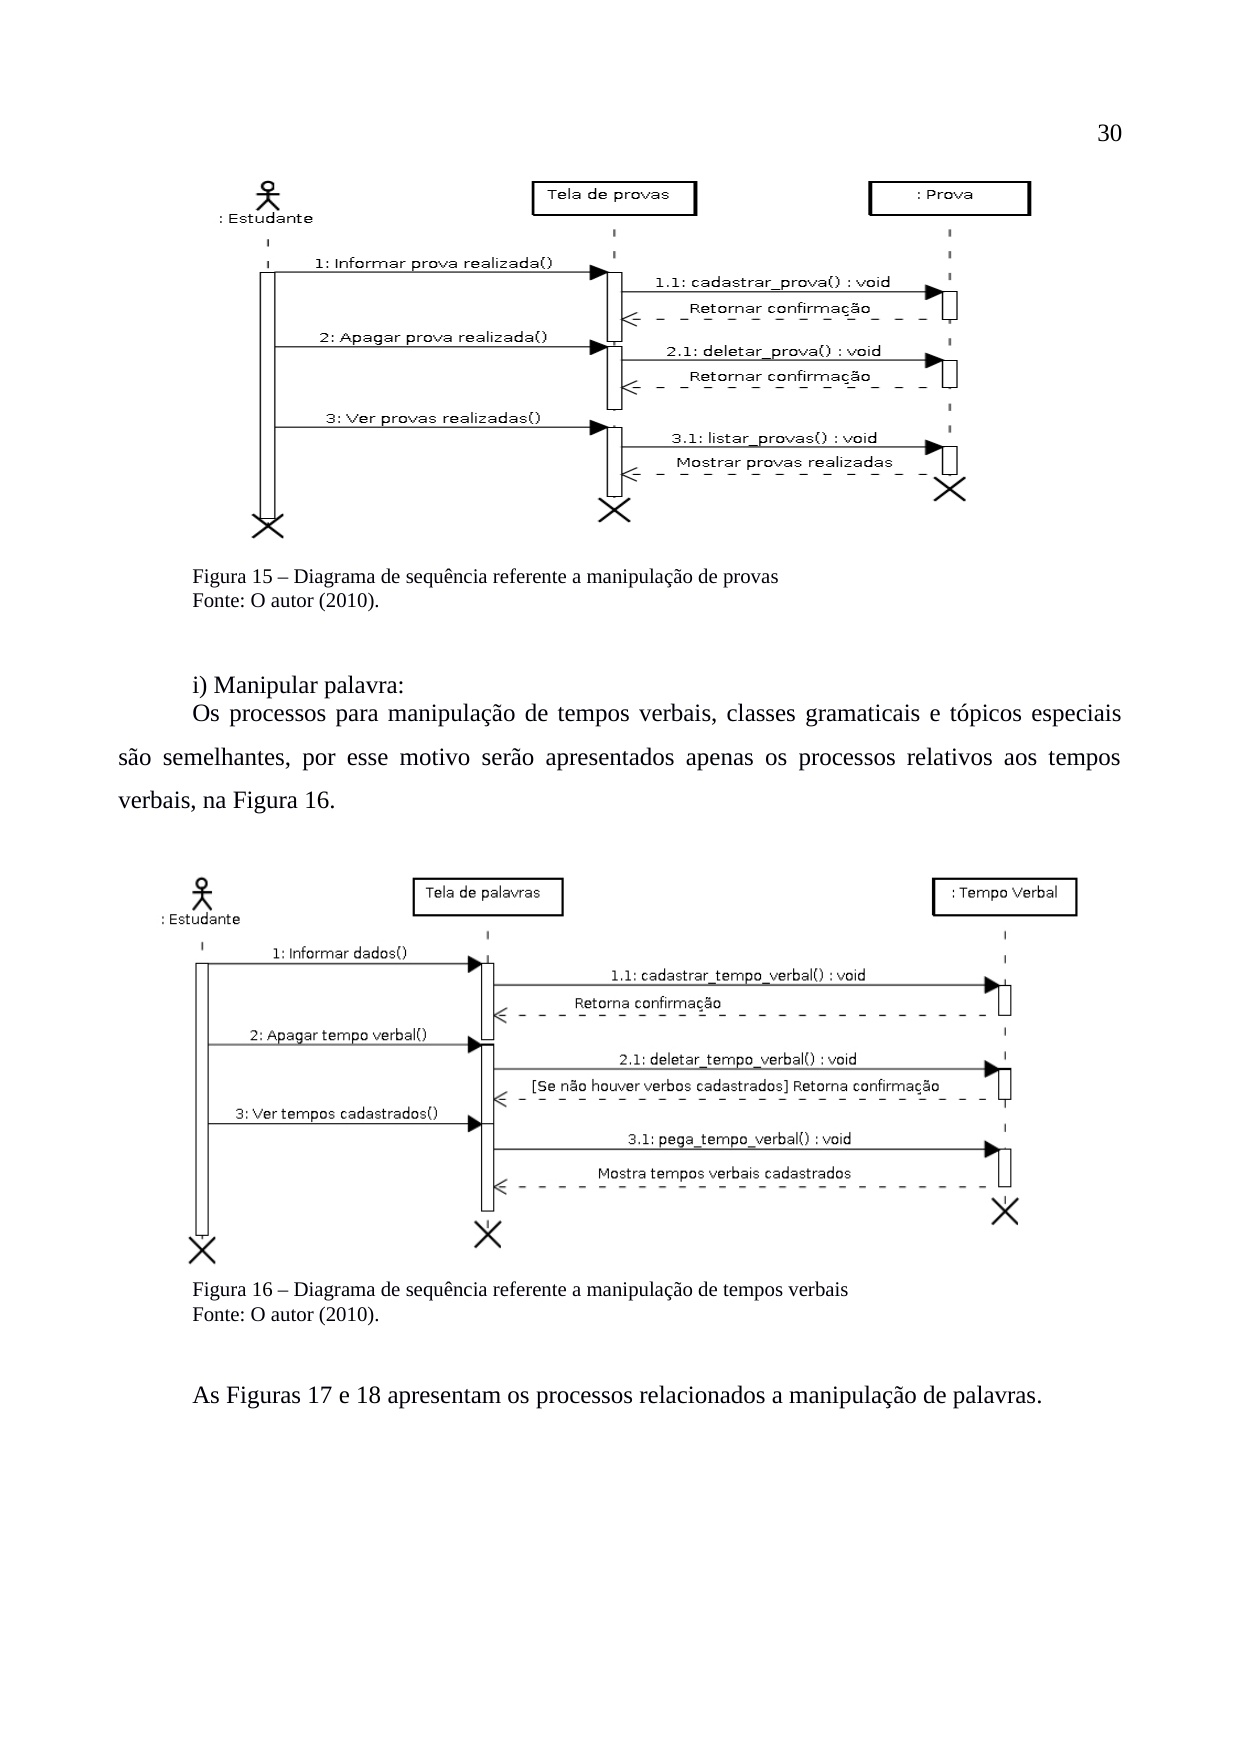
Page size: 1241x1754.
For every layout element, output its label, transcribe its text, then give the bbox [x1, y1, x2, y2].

text i) Manipular palavra: [118, 670, 1122, 698]
text Os processos para manipulação de tempos verbais, classes gramaticais e tópicos especiais são semelhantes, por esse motivo serão apresentados apenas os processos relativos aos tempos verbais, na Figura 16. [118, 698, 1122, 813]
text As Figuras 17 e 18 apresentam os processos relacionados a manipulação de palavras. [118, 1381, 1122, 1409]
picture [202, 176, 1038, 540]
text Fonte: O autor (2010). [118, 1301, 1122, 1326]
text Figura 16 – Diagrama de sequência referente a manipulação de tempos verbais [118, 871, 1122, 1301]
picture [147, 871, 1093, 1278]
text Fonte: O autor (2010). [118, 588, 1122, 612]
text Figura 15 – Diagrama de sequência referente a manipulação de provas [118, 564, 1122, 588]
